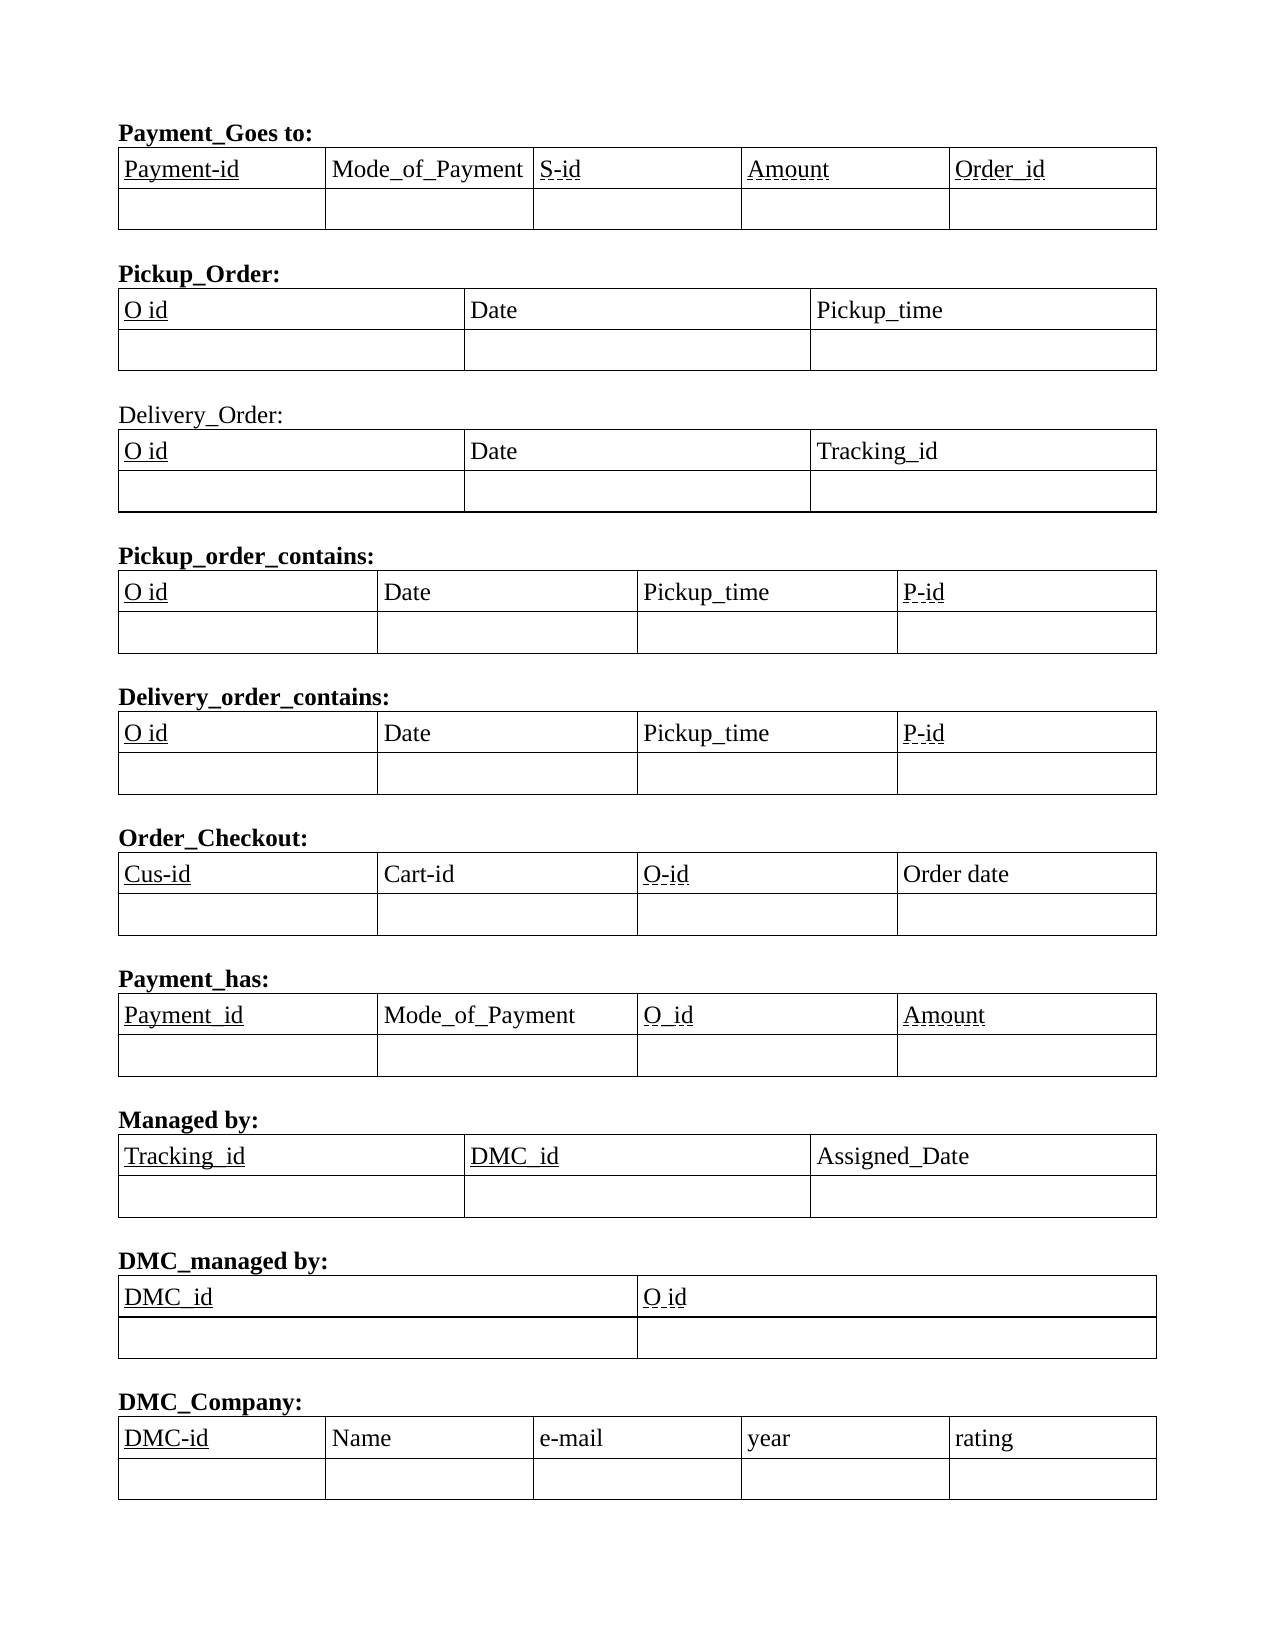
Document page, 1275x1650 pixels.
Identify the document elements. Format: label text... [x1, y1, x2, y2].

text DMC_Company: [118, 1387, 1157, 1416]
table_cell [119, 189, 325, 229]
table_cell [638, 1035, 897, 1076]
table_cell [898, 753, 1156, 793]
table_header Pickup_time [638, 571, 897, 611]
table_cell [119, 471, 464, 511]
table_header O id [119, 712, 377, 752]
table_header Cart-id [378, 853, 637, 893]
table_header Pickup_time [811, 289, 1156, 329]
table_cell [326, 1459, 533, 1499]
table_header Tracking_id [811, 430, 1156, 470]
table_header O id [119, 430, 464, 470]
table_cell [465, 330, 810, 370]
table_header O_id [638, 994, 897, 1034]
table_cell [742, 1459, 949, 1499]
table_cell [898, 1035, 1156, 1076]
table_cell [119, 612, 377, 652]
table_cell [950, 1459, 1156, 1499]
text Payment_has: [118, 964, 1157, 993]
table_header DMC_id [465, 1135, 810, 1175]
text Order_Checkout: [118, 823, 1157, 852]
table_cell [638, 612, 897, 652]
table_header Date [465, 430, 810, 470]
table_header Mode_of_Payment [378, 994, 637, 1034]
table_header DMC-id [119, 1417, 325, 1457]
table_header Payment_id [119, 994, 377, 1034]
table_header O id [638, 1276, 1156, 1316]
text Payment_Goes to: [118, 118, 1157, 147]
table_cell [326, 189, 533, 229]
table_header Amount [898, 994, 1156, 1034]
table_header Date [378, 712, 637, 752]
table_header Order date [898, 853, 1156, 893]
table_cell [378, 612, 637, 652]
table_header year [742, 1417, 949, 1457]
table_header Tracking_id [119, 1135, 464, 1175]
table_cell [898, 612, 1156, 652]
text Managed by: [118, 1105, 1157, 1134]
table_cell [119, 1318, 637, 1358]
table_header P-id [898, 712, 1156, 752]
table_header Cus-id [119, 853, 377, 893]
table_header Amount [742, 148, 949, 188]
text Delivery_order_contains: [118, 682, 1157, 711]
table_cell [811, 330, 1156, 370]
table_header Date [465, 289, 810, 329]
text Pickup_Order: [118, 259, 1157, 288]
text Pickup_order_contains: [118, 541, 1157, 570]
table_header e-mail [534, 1417, 741, 1457]
table_header S-id [534, 148, 741, 188]
table_cell [119, 753, 377, 793]
table_header Date [378, 571, 637, 611]
table_header Assigned_Date [811, 1135, 1156, 1175]
table_cell [378, 894, 637, 934]
table_header Mode_of_Payment [326, 148, 533, 188]
table_header O id [119, 289, 464, 329]
table_cell [119, 1459, 325, 1499]
table_cell [119, 1035, 377, 1076]
table_header Payment-id [119, 148, 325, 188]
table_header Name [326, 1417, 533, 1457]
table_cell [378, 753, 637, 793]
table_cell [119, 1176, 464, 1217]
text Delivery_Order: [118, 400, 1157, 429]
table_cell [638, 894, 897, 934]
table_header O-id [638, 853, 897, 893]
table_header DMC_id [119, 1276, 637, 1316]
table_cell [534, 189, 741, 229]
table_cell [119, 894, 377, 934]
table_cell [811, 1176, 1156, 1217]
table_cell [638, 753, 897, 793]
table_cell [638, 1318, 1156, 1358]
table_header Pickup_time [638, 712, 897, 752]
text DMC_managed by: [118, 1246, 1157, 1275]
table_header P-id [898, 571, 1156, 611]
table_cell [465, 1176, 810, 1217]
table_cell [119, 330, 464, 370]
table_header O id [119, 571, 377, 611]
table_cell [534, 1459, 741, 1499]
table_header Order_id [950, 148, 1156, 188]
table_cell [898, 894, 1156, 934]
table_cell [742, 189, 949, 229]
table_cell [950, 189, 1156, 229]
table_cell [465, 471, 810, 511]
table_header rating [950, 1417, 1156, 1457]
table_cell [378, 1035, 637, 1076]
table_cell [811, 471, 1156, 511]
